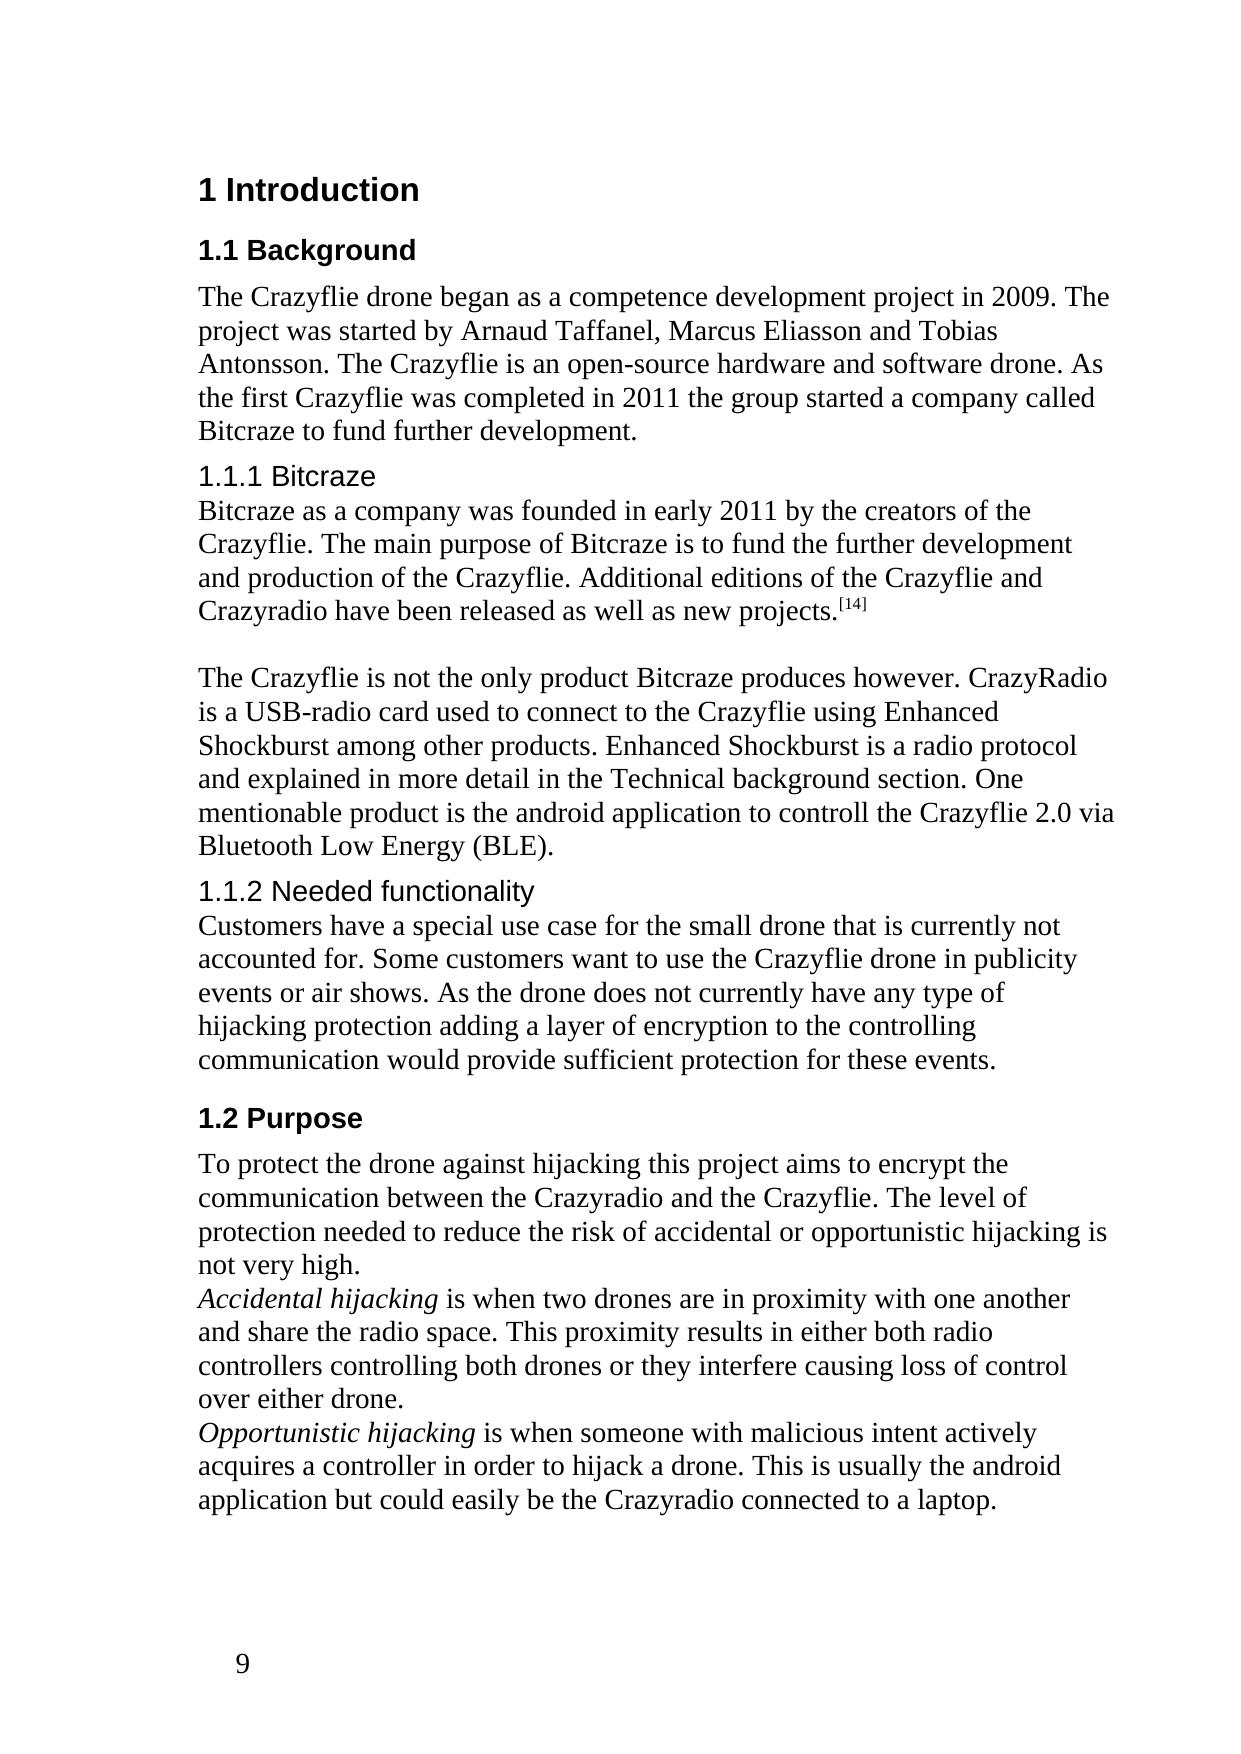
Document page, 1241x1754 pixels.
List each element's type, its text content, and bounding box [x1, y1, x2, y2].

subtitle Bitcraze [198, 459, 1119, 493]
subtitle Background [198, 233, 1119, 267]
subtitle Introduction [198, 170, 1119, 208]
text The Crazyflie drone began as a competence development project in 2009. The project was started by Arnaud Taffanel, Marcus Eliasson and Tobias Antonsson. The Crazyflie is an open-source hardware and software drone. As the first Crazyflie was completed in 2011 the group started a company called Bitcraze to fund further development. [198, 279, 1119, 447]
text Opportunistic hijacking is when someone with malicious intent actively acquires a controller in order to hijack a drone. This is usually the android application but could easily be the Crazyradio connected to a laptop. [198, 1415, 1119, 1516]
subtitle Needed functionality [198, 874, 1119, 908]
text To protect the drone against hijacking this project aims to encrypt the communication between the Crazyradio and the Crazyflie. The level of protection needed to reduce the risk of accidental or opportunistic hijacking is not very high. [198, 1147, 1119, 1281]
text The Crazyflie is not the only product Bitcraze produces however. CrazyRadio is a USB-radio card used to connect to the Crazyflie using Enhanced Shockburst among other products. Enhanced Shockburst is a radio protocol and explained in more detail in the Technical background section. One mentionable product is the android application to controll the Crazyflie 2.0 via Bluetooth Low Energy (BLE). [198, 661, 1119, 862]
subtitle Purpose [198, 1101, 1119, 1134]
text Customers have a special use case for the small drone that is currently not accounted for. Some customers want to use the Crazyflie drone in publicity events or air shows. As the drone does not currently have any type of hijacking protection adding a layer of encryption to the controlling communication would provide sufficient protection for these events. [198, 908, 1119, 1076]
text Bitcraze as a company was founded in early 2011 by the creators of the Crazyflie. The main purpose of Bitcraze is to fund the further development and production of the Crazyflie. Additional editions of the Crazyflie and Crazyradio have been released as well as new projects.[14] [198, 493, 1119, 627]
text Accidental hijacking is when two drones are in proximity with one another and share the radio space. This proximity results in either both radio controllers controlling both drones or they interfere causing loss of control over either drone. [198, 1281, 1119, 1415]
